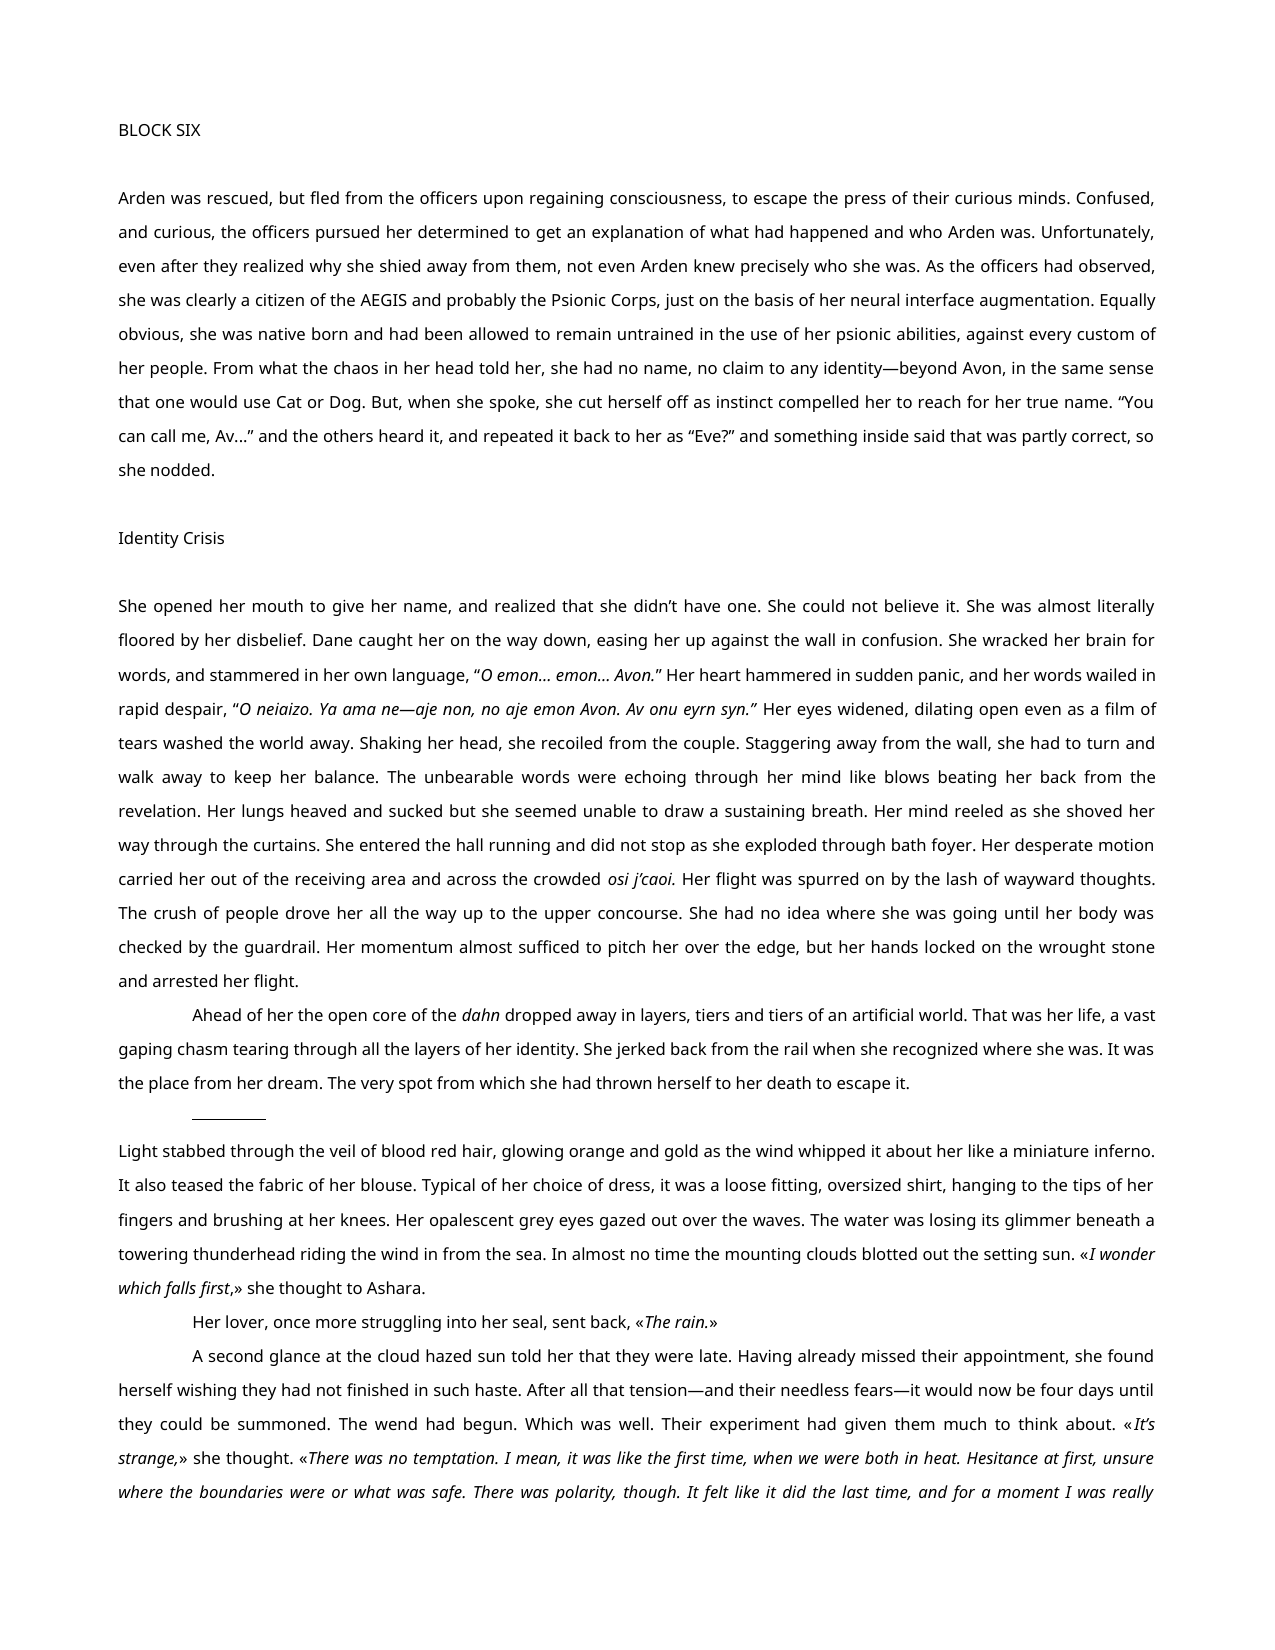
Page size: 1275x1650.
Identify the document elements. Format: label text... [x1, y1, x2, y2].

text BLOCK SIX [118, 118, 1157, 141]
text Arden was rescued, but fled from the officers upon regaining consciousness, to escape the press of their curious minds. Confused, and curious, the officers pursued her determined to get an explanation of what had happened and who Arden was. Unfortunately, even after they realized why she shied away from them, not even Arden knew precisely who she was. As the officers had observed, she was clearly a citizen of the AEGIS and probably the Psionic Corps, just on the basis of her neural interface augmentation. Equally obvious, she was native born and had been allowed to remain untrained in the use of her psionic abilities, against every custom of her people. From what the chaos in her head told her, she had no name, no claim to any identity—beyond Avon, in the same sense that one would use Cat or Dog. But, when she spoke, she cut herself off as instinct compelled her to reach for her true name. “You can call me, Av...” and the others heard it, and repeated it back to her as “Eve?” and something inside said that was partly correct, so she nodded. [118, 186, 1157, 481]
text Light stabbed through the veil of blood red hair, glowing orange and gold as the wind whipped it about her like a miniature inferno. It also teased the fabric of her blouse. Typical of her choice of dress, it was a loose fitting, oversized shirt, hanging to the tips of her fingers and brushing at her knees. Her opalescent grey eyes gazed out over the waves. The water was losing its glimmer beneath a towering thunderhead riding the wind in from the sea. In almost no time the mounting clouds blotted out the setting sun. «I wonder which falls first,» she thought to Ashara. [118, 1140, 1157, 1299]
text Her lover, once more struggling into her seal, sent back, «The rain.» [118, 1310, 1157, 1333]
text A second glance at the cloud hazed sun told her that they were late. Having already missed their appointment, she found herself wishing they had not finished in such haste. After all that tension—and their needless fears—it would now be four days until they could be summoned. The wend had begun. Which was well. Their experiment had given them much to think about. «It’s strange,» she thought. «There was no temptation. I mean, it was like the first time, when we were both in heat. Hesitance at first, unsure where the boundaries were or what was safe. There was polarity, though. It felt like it did the last time, and for a moment I was really [118, 1344, 1157, 1503]
text Ahead of her the open core of the dahn dropped away in layers, tiers and tiers of an artificial world. That was her life, a vast gaping chasm tearing through all the layers of her identity. She jerked back from the rail when she recognized where she was. It was the place from her dream. The very spot from which she had thrown herself to her death to escape it. [118, 1004, 1157, 1094]
text She opened her mouth to give her name, and realized that she didn’t have one. She could not believe it. She was almost literally floored by her disbelief. Dane caught her on the way down, easing her up against the wall in confusion. She wracked her brain for words, and stammered in her own language, “O emon… emon… Avon.” Her heart hammered in sudden panic, and her words wailed in rapid despair, “O neiaizo. Ya ama ne—aje non, no aje emon Avon. Av onu eyrn syn.” Her eyes widened, dilating open even as a film of tears washed the world away. Shaking her head, she recoiled from the couple. Staggering away from the wall, she had to turn and walk away to keep her balance. The unbearable words were echoing through her mind like blows beating her back from the revelation. Her lungs heaved and sucked but she seemed unable to draw a sustaining breath. Her mind reeled as she shoved her way through the curtains. She entered the hall running and did not stop as she exploded through bath foyer. Her desperate motion carried her out of the receiving area and across the crowded osi j’caoi. Her flight was spurred on by the lash of wayward thoughts. The crush of people drove her all the way up to the upper concourse. She had no idea where she was going until her body was checked by the guardrail. Her momentum almost sufficed to pitch her over the edge, but her hands locked on the wrought stone and arrested her flight. [118, 595, 1157, 992]
text Identity Crisis [118, 527, 1157, 549]
